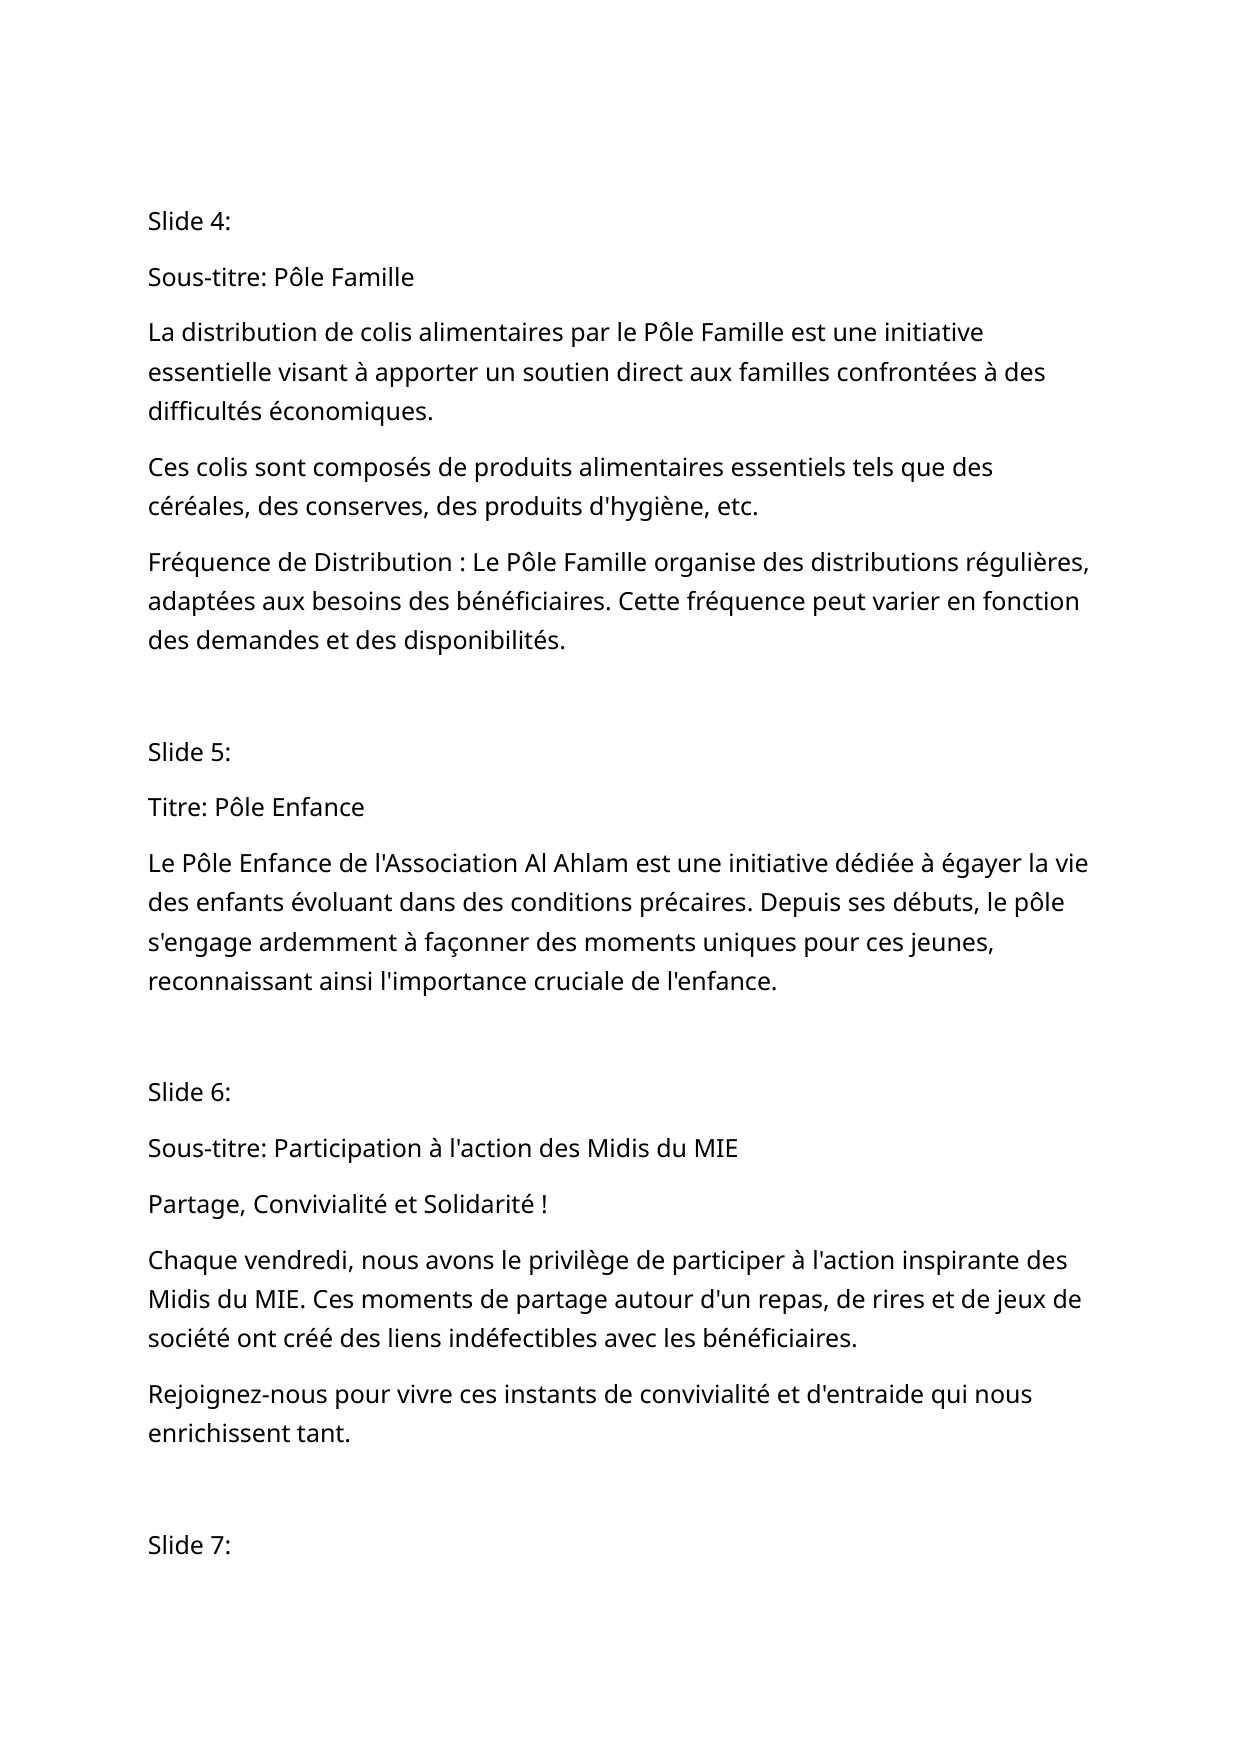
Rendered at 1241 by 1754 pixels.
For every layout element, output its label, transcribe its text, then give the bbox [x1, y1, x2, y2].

text Ces colis sont composés de produits alimentaires essentiels tels que des céréales, des conserves, des produits d'hygiène, etc. [148, 449, 1093, 522]
text Slide 5: [148, 734, 1093, 768]
text Chaque vendredi, nous avons le privilège de participer à l'action inspirante des Midis du MIE. Ces moments de partage autour d'un repas, de rires et de jeux de société ont créé des liens indéfectibles avec les bénéficiaires. [148, 1243, 1093, 1355]
text Le Pôle Enfance de l'Association Al Ahlam est une initiative dédiée à égayer la vie des enfants évoluant dans des conditions précaires. Depuis ses débuts, le pôle s'engage ardemment à façonner des moments uniques pour ces jeunes, reconnaissant ainsi l'importance cruciale de l'enfance. [148, 846, 1093, 997]
text La distribution de colis alimentaires par le Pôle Famille est une initiative essentielle visant à apporter un soutien direct aux familles confrontées à des difficultés économiques. [148, 315, 1093, 427]
text Titre: Pôle Enfance [148, 790, 1093, 824]
text Rejoignez-nous pour vivre ces instants de convivialité et d'entraide qui nous enrichissent tant. [148, 1377, 1093, 1450]
text Sous-titre: Pôle Famille [148, 259, 1093, 293]
text Sous-titre: Participation à l'action des Midis du MIE [148, 1131, 1093, 1165]
text Slide 4: [148, 203, 1093, 237]
text Slide 7: [148, 1528, 1093, 1562]
text Partage, Convivialité et Solidarité ! [148, 1187, 1093, 1221]
text Slide 6: [148, 1075, 1093, 1109]
text Fréquence de Distribution : Le Pôle Famille organise des distributions régulières, adaptées aux besoins des bénéficiaires. Cette fréquence peut varier en fonction des demandes et des disponibilités. [148, 544, 1093, 657]
